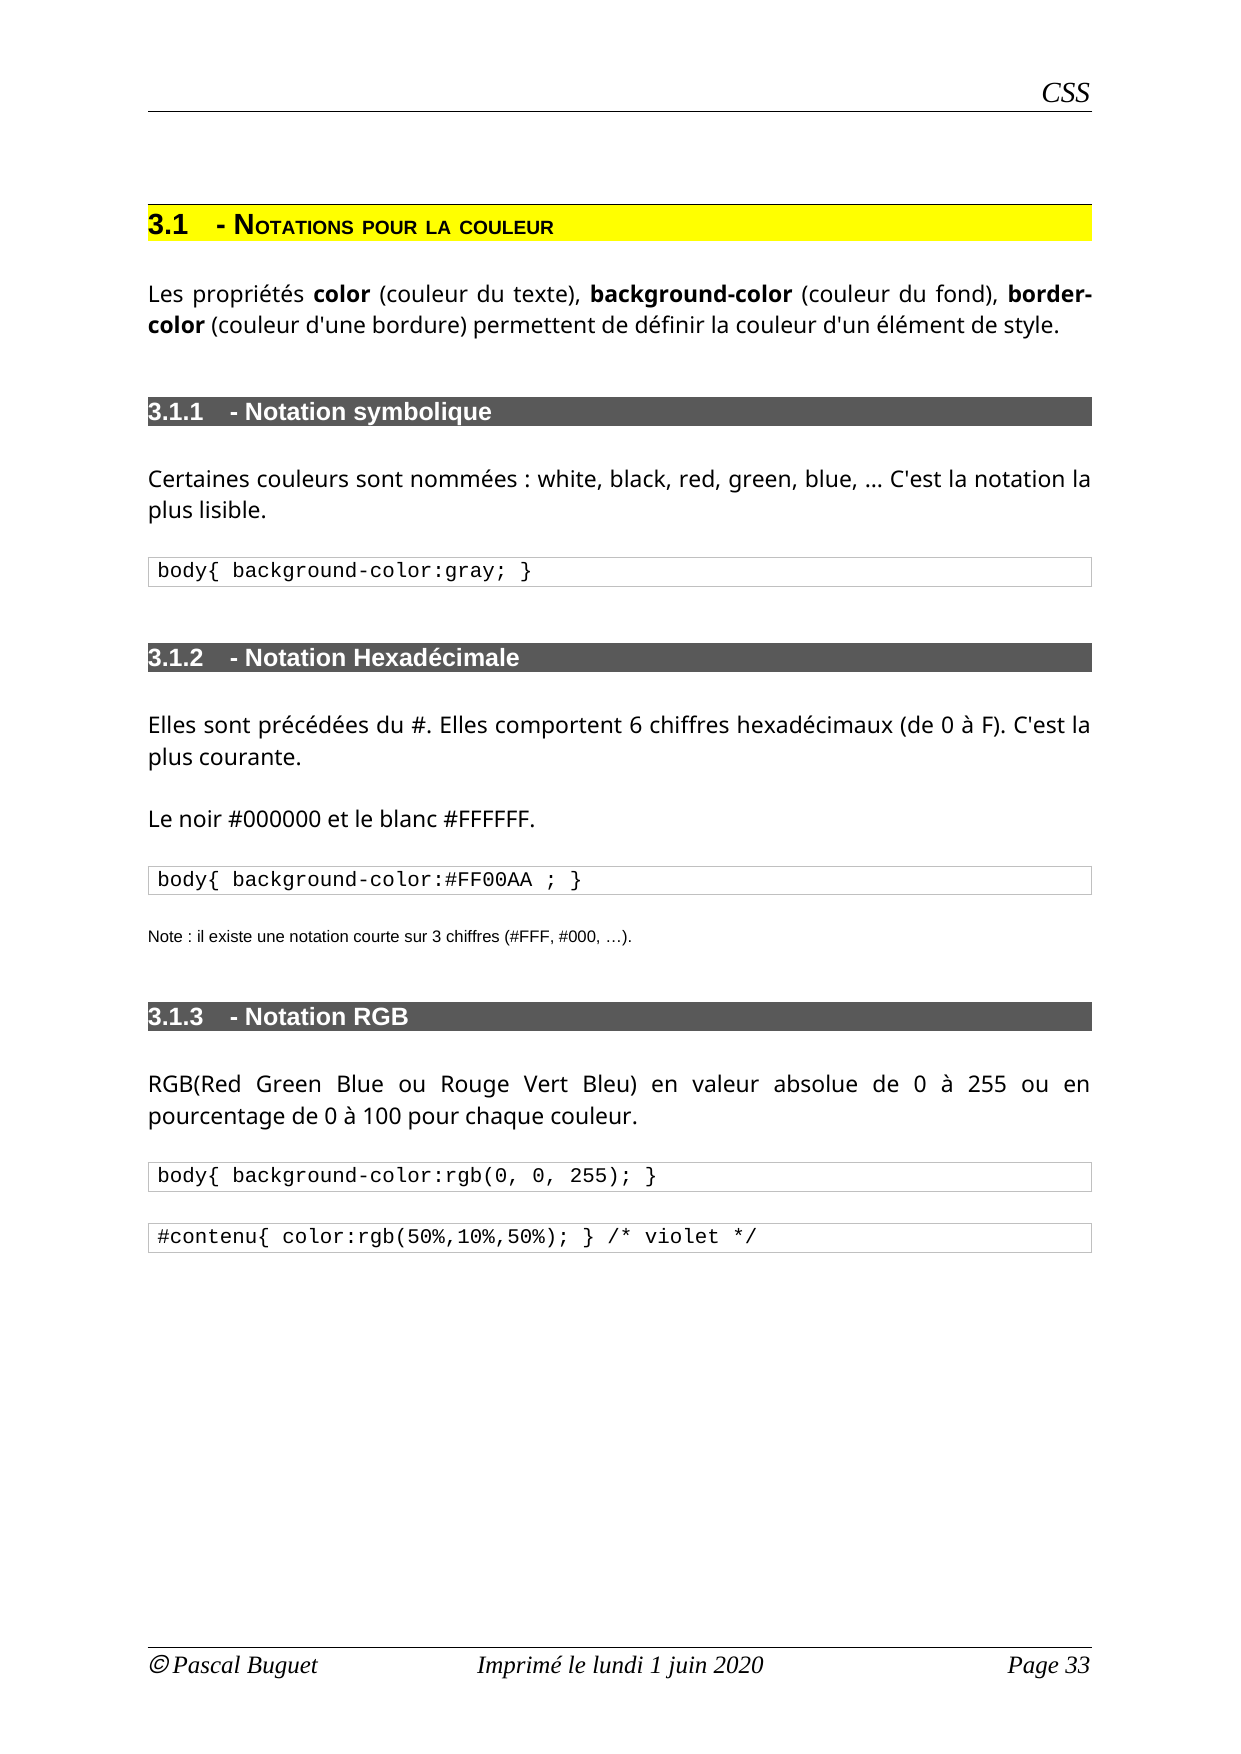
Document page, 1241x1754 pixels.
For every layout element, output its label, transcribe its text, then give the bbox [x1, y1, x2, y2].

text Le noir #000000 et le blanc #FFFFFF. [148, 803, 1092, 834]
text body{ background-color:rgb(0, 0, 255); } [149, 1163, 1091, 1191]
text body{ background-color:gray; } [149, 558, 1091, 586]
text RGB(Red Green Blue ou Rouge Vert Bleu) en valeur absolue de 0 à 255 ou en pourcentage de 0 à 100 pour chaque couleur. [148, 1068, 1092, 1131]
text Les propriétés color (couleur du texte), background-color (couleur du fond), border-color (couleur d'une bordure) permettent de définir la couleur d'un élément de style. [148, 278, 1092, 341]
text #contenu{ color:rgb(50%,10%,50%); } /* violet */ [149, 1224, 1091, 1252]
text body{ background-color:#FF00AA ; } [149, 867, 1091, 894]
text Note : il existe une notation courte sur 3 chiffres (#FFF, #000, …). [148, 927, 1092, 946]
text Certaines couleurs sont nommées : white, black, red, green, blue, … C'est la notation la plus lisible. [148, 463, 1092, 526]
text Elles sont précédées du #. Elles comportent 6 chiffres hexadécimaux (de 0 à F). C'est la plus courante. [148, 709, 1092, 772]
subtitle - Notation Hexadécimale [148, 643, 1092, 672]
subtitle - Notation RGB [148, 1002, 1092, 1031]
subtitle - Notation symbolique [148, 397, 1092, 426]
subtitle - Notations pour la couleur [148, 205, 1092, 241]
